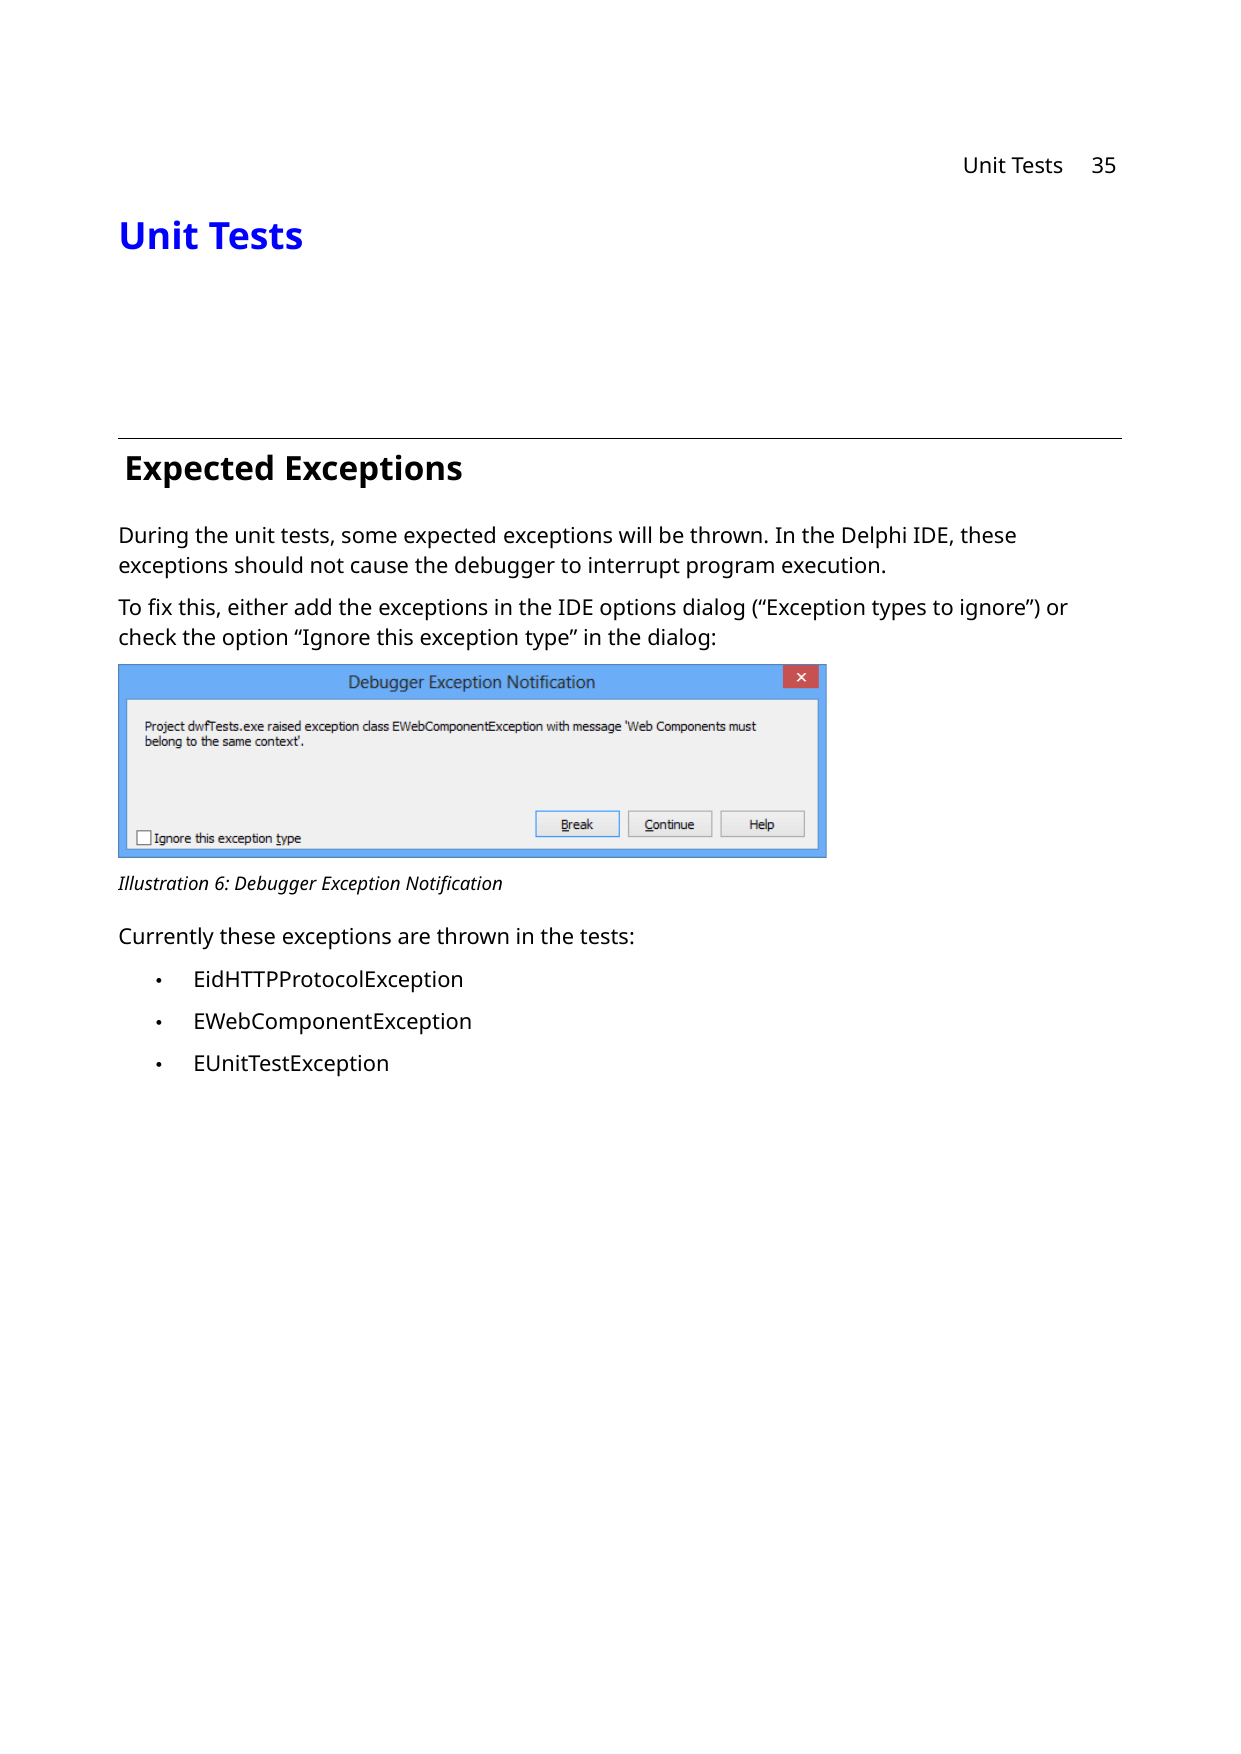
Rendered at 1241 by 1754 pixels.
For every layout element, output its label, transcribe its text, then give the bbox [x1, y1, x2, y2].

subtitle Expected Exceptions [118, 439, 1122, 496]
list EidHTTPProtocolException [156, 964, 1122, 993]
subtitle Unit Tests [118, 209, 1122, 260]
list EWebComponentException [156, 1006, 1122, 1036]
text Currently these exceptions are thrown in the tests: [118, 921, 1122, 951]
picture [118, 664, 827, 858]
text During the unit tests, some expected exceptions will be thrown. In the Delphi IDE, these exceptions should not cause the debugger to interrupt program execution. [118, 520, 1122, 579]
text Illustration 6: Debugger Exception Notification [118, 664, 1122, 896]
list EUnitTestException [156, 1048, 1122, 1078]
text To fix this, either add the exceptions in the IDE options dialog (“Exception types to ignore”) or check the option “Ignore this exception type” in the dialog: [118, 592, 1122, 652]
